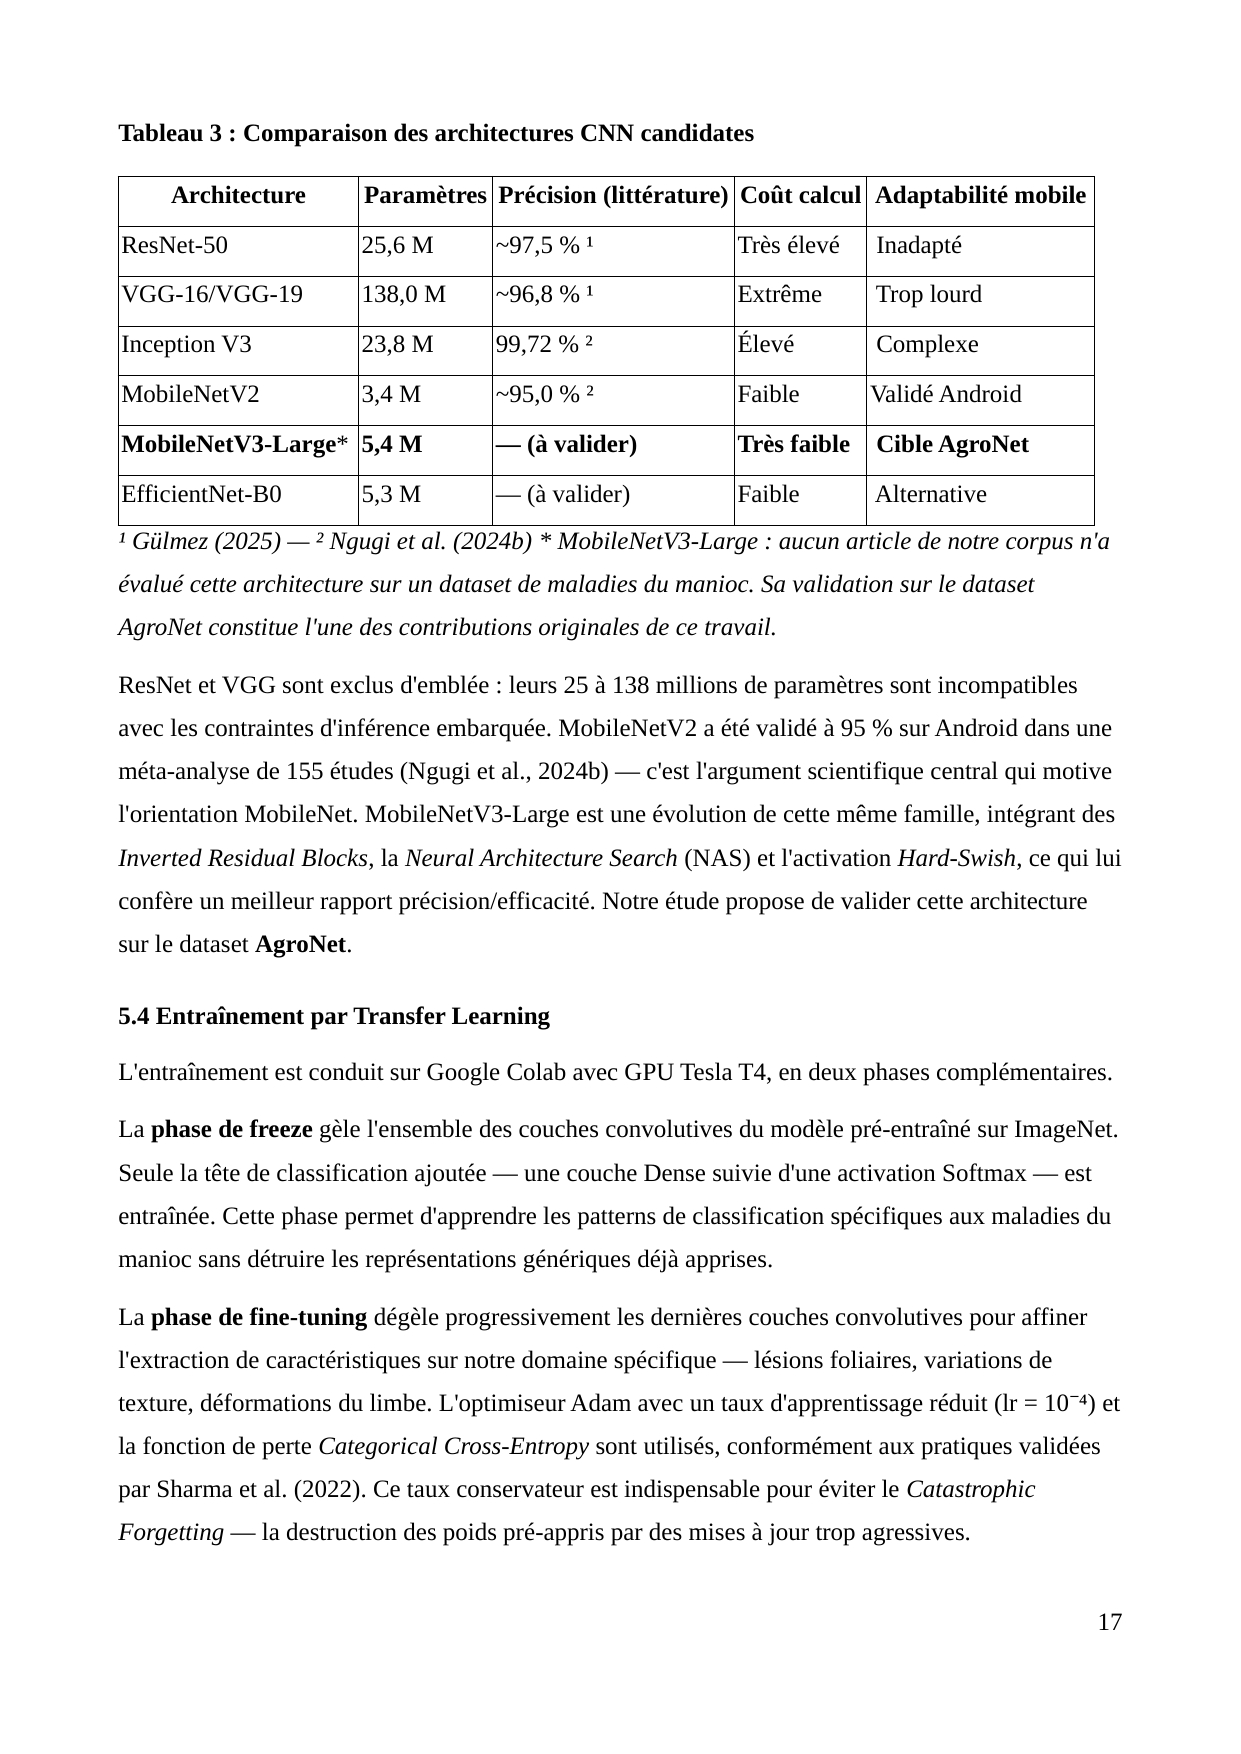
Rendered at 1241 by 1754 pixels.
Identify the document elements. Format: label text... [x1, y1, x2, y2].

table_cell EfficientNet-B0 [119, 476, 358, 525]
text L'entraînement est conduit sur Google Colab avec GPU Tesla T4, en deux phases complémentaires. [118, 1057, 1122, 1086]
table_cell ~97,5 % ¹ [493, 227, 734, 276]
table_cell Très faible [735, 426, 866, 475]
table_cell 5,4 M [359, 426, 492, 475]
table_cell ~95,0 % ² [493, 376, 734, 425]
text ¹ Gülmez (2025) — ² Ngugi et al. (2024b) * MobileNetV3-Large : aucun article de notre corpus n'a évalué cette architecture sur un dataset de maladies du manioc. Sa validation sur le dataset AgroNet constitue l'une des contributions originales de ce travail. [118, 526, 1122, 641]
table_cell Faible [735, 476, 866, 525]
table_header Coût calcul [735, 177, 866, 226]
text La phase de freeze gèle l'ensemble des couches convolutives du modèle pré-entraîné sur ImageNet. Seule la tête de classification ajoutée — une couche Dense suivie d'une activation Softmax — est entraînée. Cette phase permet d'apprendre les patterns de classification spécifiques aux maladies du manioc sans détruire les représentations génériques déjà apprises. [118, 1114, 1122, 1273]
table_header Précision (littérature) [493, 177, 734, 226]
table_header Architecture [119, 177, 358, 226]
table_cell Complexe [867, 327, 1094, 375]
table_cell Cible AgroNet [867, 426, 1094, 475]
table_cell Extrême [735, 277, 866, 326]
table_cell 138,0 M [359, 277, 492, 326]
table_cell Validé Android [867, 376, 1094, 425]
table_cell — (à valider) [493, 476, 734, 525]
table_cell 23,8 M [359, 327, 492, 375]
table_cell Inadapté [867, 227, 1094, 276]
table_cell 5,3 M [359, 476, 492, 525]
table_cell ~96,8 % ¹ [493, 277, 734, 326]
text La phase de fine-tuning dégèle progressivement les dernières couches convolutives pour affiner l'extraction de caractéristiques sur notre domaine spécifique — lésions foliaires, variations de texture, déformations du limbe. L'optimiseur Adam avec un taux d'apprentissage réduit (lr = 10⁻⁴) et la fonction de perte Categorical Cross-Entropy sont utilisés, conformément aux pratiques validées par Sharma et al. (2022). Ce taux conservateur est indispensable pour éviter le Catastrophic Forgetting — la destruction des poids pré-appris par des mises à jour trop agressives. [118, 1302, 1122, 1546]
table_cell Élevé [735, 327, 866, 375]
table_cell VGG-16/VGG-19 [119, 277, 358, 326]
text ResNet et VGG sont exclus d'emblée : leurs 25 à 138 millions de paramètres sont incompatibles avec les contraintes d'inférence embarquée. MobileNetV2 a été validé à 95 % sur Android dans une méta-analyse de 155 études (Ngugi et al., 2024b) — c'est l'argument scientifique central qui motive l'orientation MobileNet. MobileNetV3-Large est une évolution de cette même famille, intégrant des Inverted Residual Blocks, la Neural Architecture Search (NAS) et l'activation Hard-Swish, ce qui lui confère un meilleur rapport précision/efficacité. Notre étude propose de valider cette architecture sur le dataset AgroNet. [118, 670, 1122, 958]
table_cell Très élevé [735, 227, 866, 276]
table_cell 3,4 M [359, 376, 492, 425]
text Tableau 3 : Comparaison des architectures CNN candidates [118, 118, 1122, 147]
table_cell Trop lourd [867, 277, 1094, 326]
table_cell Faible [735, 376, 866, 425]
table_cell Alternative [867, 476, 1094, 525]
table_cell 25,6 M [359, 227, 492, 276]
table_cell — (à valider) [493, 426, 734, 475]
table_cell MobileNetV2 [119, 376, 358, 425]
table_header Adaptabilité mobile [867, 177, 1094, 226]
table_cell Inception V3 [119, 327, 358, 375]
table_header Paramètres [359, 177, 492, 226]
table_cell MobileNetV3-Large* [119, 426, 358, 475]
subtitle 5.4 Entraînement par Transfer Learning [118, 1001, 1122, 1030]
table_cell ResNet-50 [119, 227, 358, 276]
table_cell 99,72 % ² [493, 327, 734, 375]
